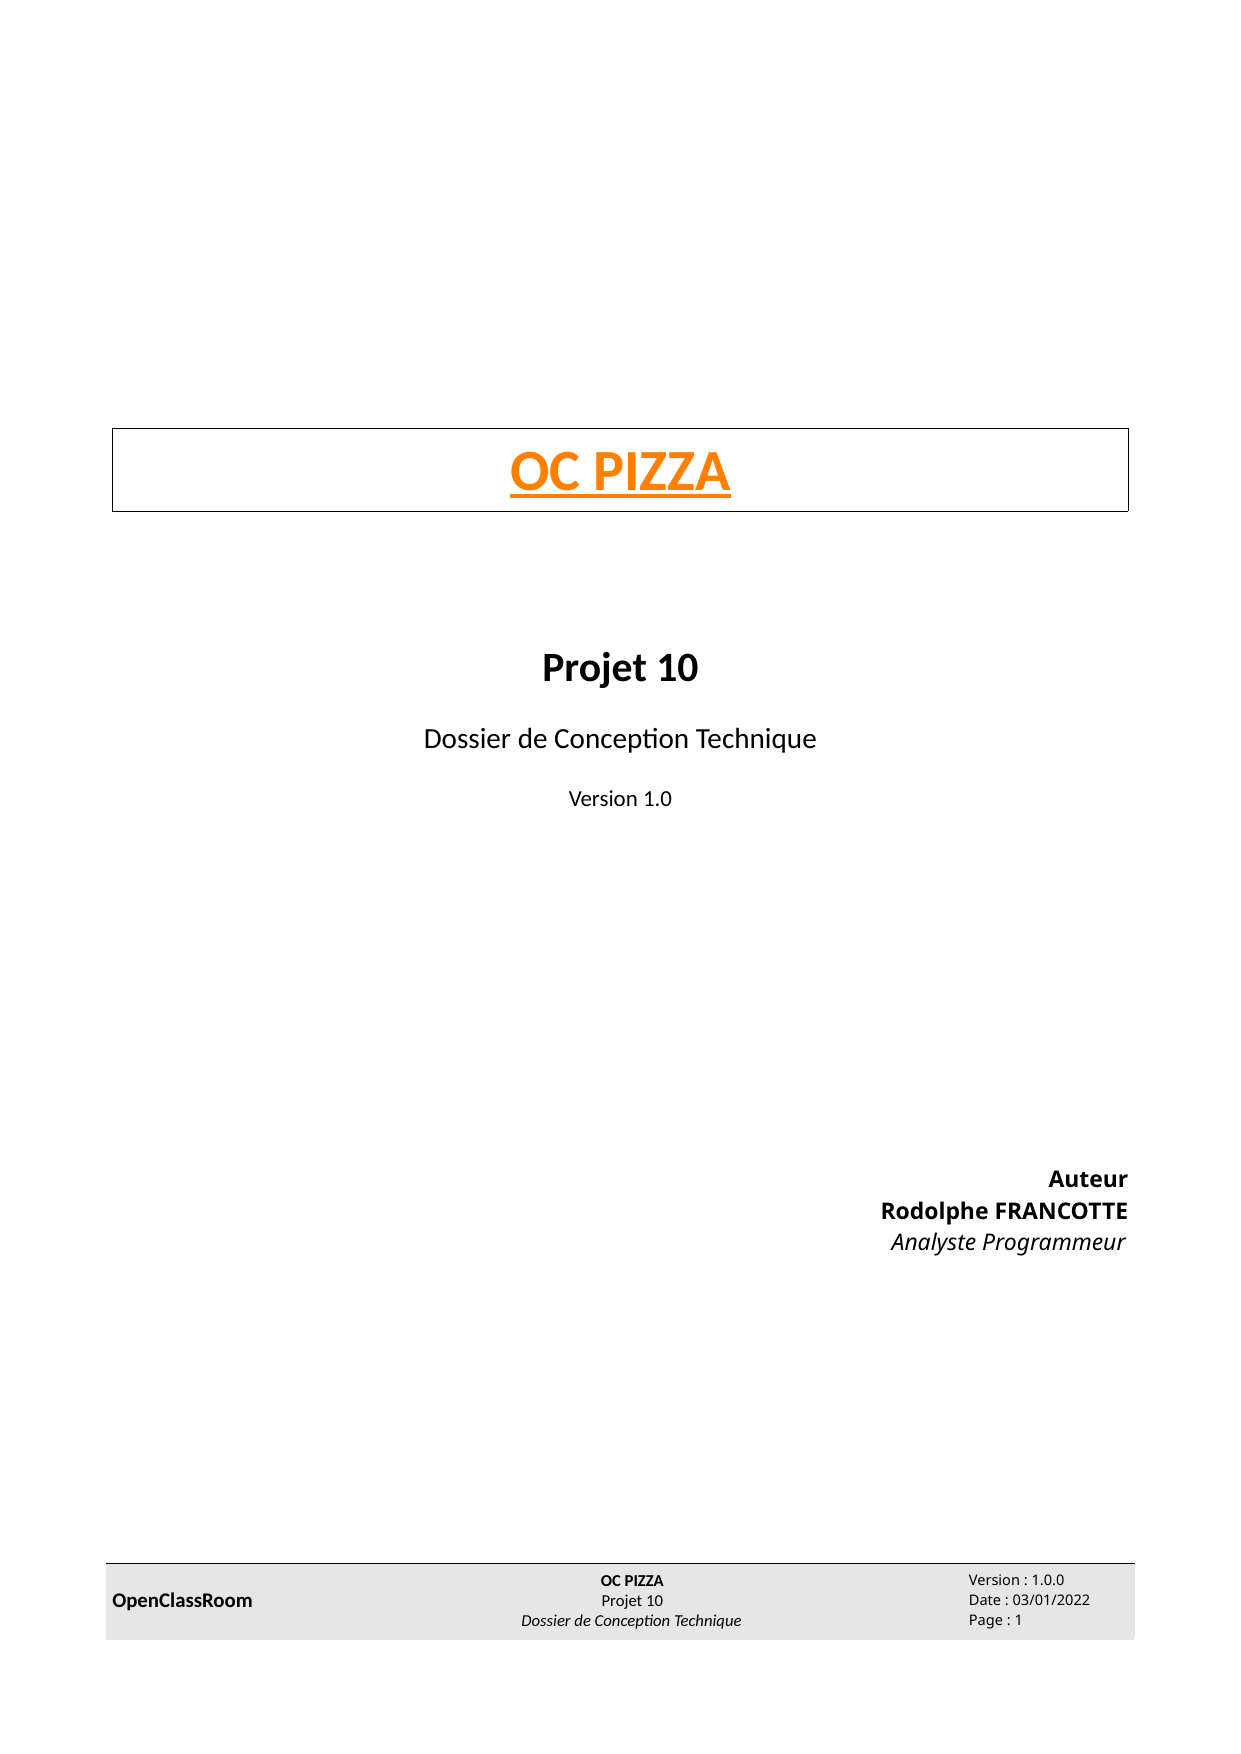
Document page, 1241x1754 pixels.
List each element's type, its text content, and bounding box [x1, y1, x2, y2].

table_header OC PIZZA [113, 429, 1128, 511]
table_header Projet 10 Dossier de Conception Technique Version 1.0 [106, 100, 1134, 1139]
table_cell Auteur Rodolphe FRANCOTTE Analyste Programmeur [106, 1140, 1134, 1281]
